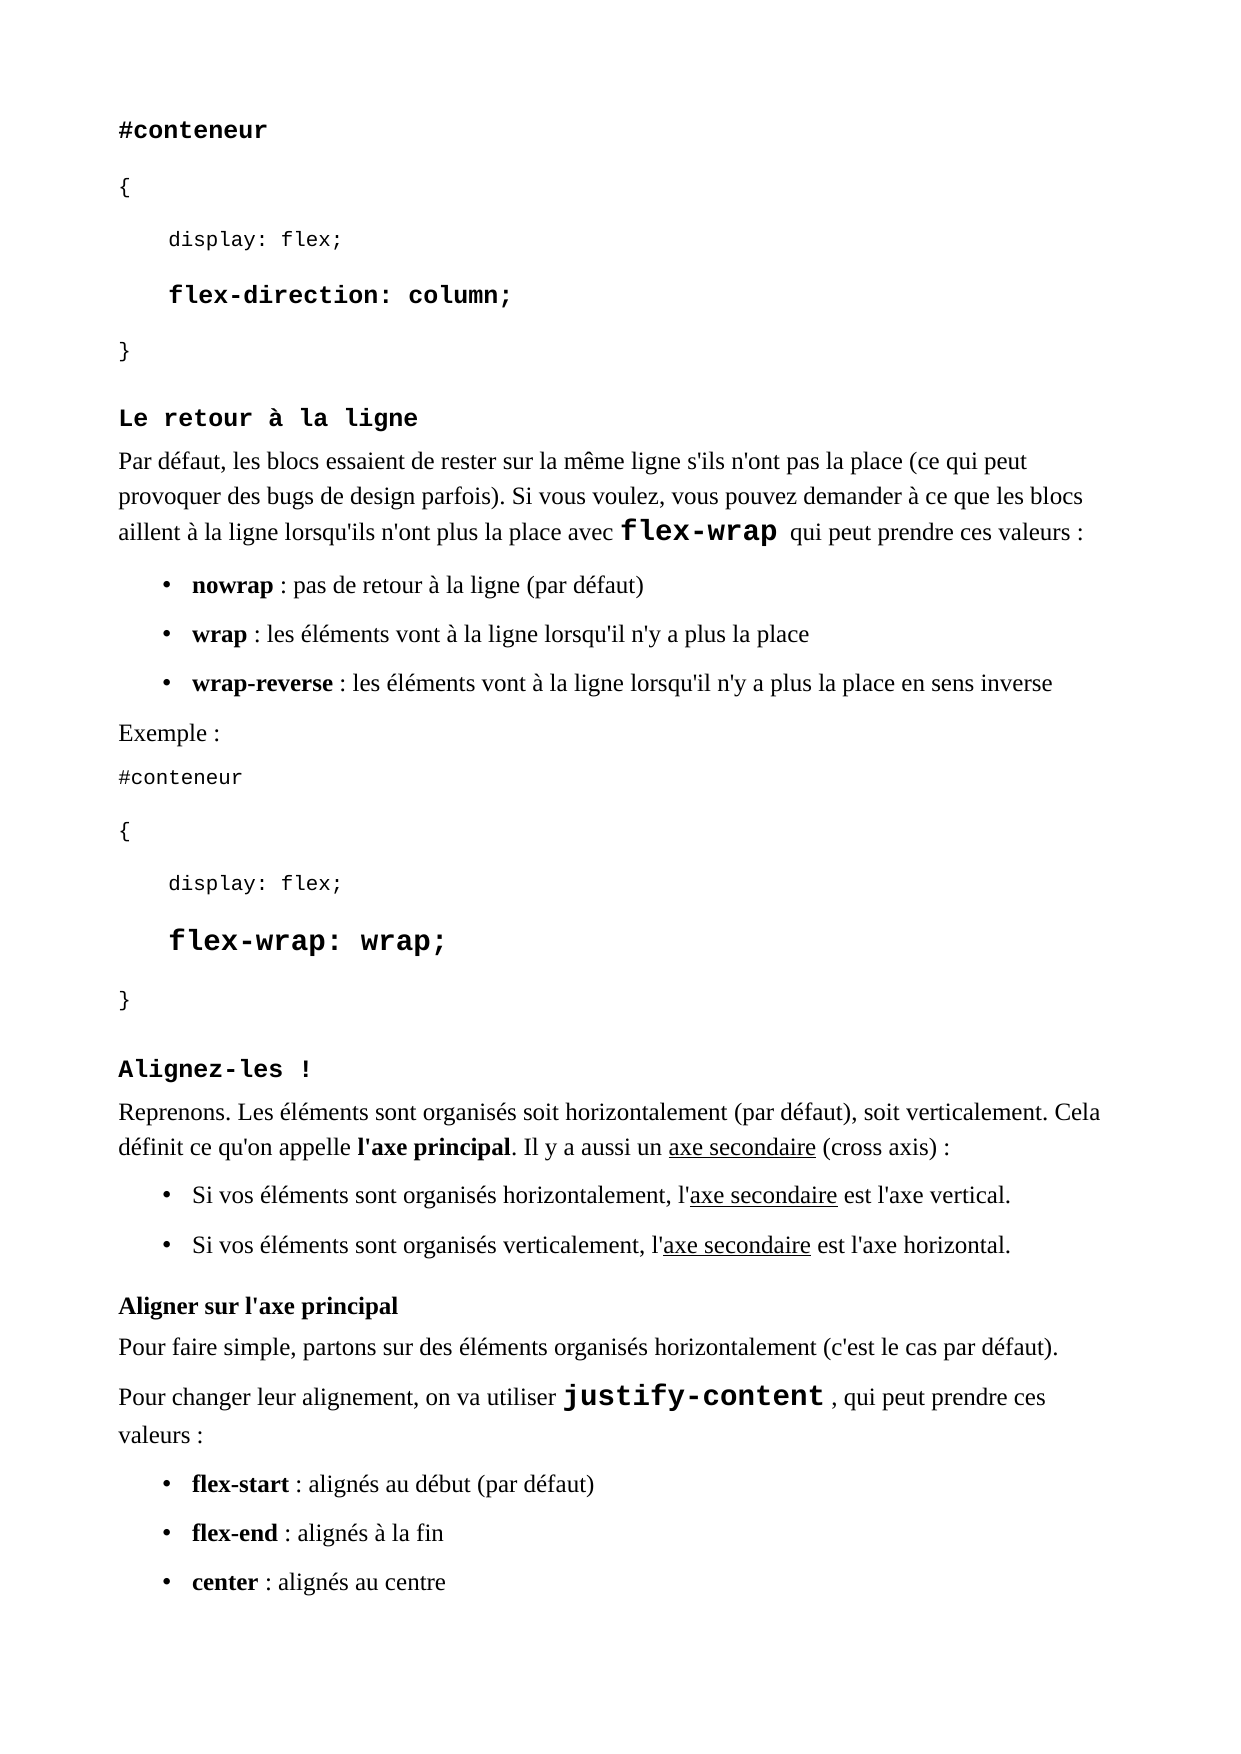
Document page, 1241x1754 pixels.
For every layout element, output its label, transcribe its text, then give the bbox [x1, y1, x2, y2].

text { [118, 820, 1122, 843]
text Par défaut, les blocs essaient de rester sur la même ligne s'ils n'ont pas la place (ce qui peut provoquer des bugs de design parfois). Si vous voulez, vous pouvez demander à ce que les blocs aillent à la ligne lorsqu'ils n'ont plus la place avec flex-wrap qui peut prendre ces valeurs : [118, 446, 1122, 549]
subtitle Aligner sur l'axe principal [118, 1291, 1122, 1320]
text #conteneur [118, 118, 1122, 146]
text display: flex; [118, 229, 1122, 253]
text #conteneur [118, 767, 1122, 790]
text Exemple : [118, 718, 1122, 746]
text flex-direction: column; [118, 282, 1122, 311]
text flex-wrap: wrap; [118, 926, 1122, 959]
text display: flex; [118, 873, 1122, 897]
text Pour changer leur alignement, on va utiliser justify-content , qui peut prendre ces valeurs : [118, 1382, 1122, 1449]
list Si vos éléments sont organisés horizontalement, l'axe secondaire est l'axe vertical. [162, 1181, 1122, 1209]
text { [118, 176, 1122, 199]
list center : alignés au centre [162, 1567, 1122, 1596]
list wrap : les éléments vont à la ligne lorsqu'il n'y a plus la place [162, 619, 1122, 648]
list Si vos éléments sont organisés verticalement, l'axe secondaire est l'axe horizontal. [162, 1230, 1122, 1258]
list flex-end : alignés à la fin [162, 1518, 1122, 1547]
list wrap-reverse : les éléments vont à la ligne lorsqu'il n'y a plus la place en sens inverse [162, 668, 1122, 697]
subtitle Le retour à la ligne [118, 406, 1122, 434]
list nowrap : pas de retour à la ligne (par défaut) [162, 570, 1122, 599]
text } [118, 340, 1122, 364]
text Pour faire simple, partons sur des éléments organisés horizontalement (c'est le cas par défaut). [118, 1332, 1122, 1361]
list flex-start : alignés au début (par défaut) [162, 1469, 1122, 1498]
text Reprenons. Les éléments sont organisés soit horizontalement (par défaut), soit verticalement. Cela définit ce qu'on appelle l'axe principal. Il y a aussi un axe secondaire (cross axis) : [118, 1097, 1122, 1160]
text } [118, 988, 1122, 1012]
subtitle Alignez-les ! [118, 1056, 1122, 1084]
